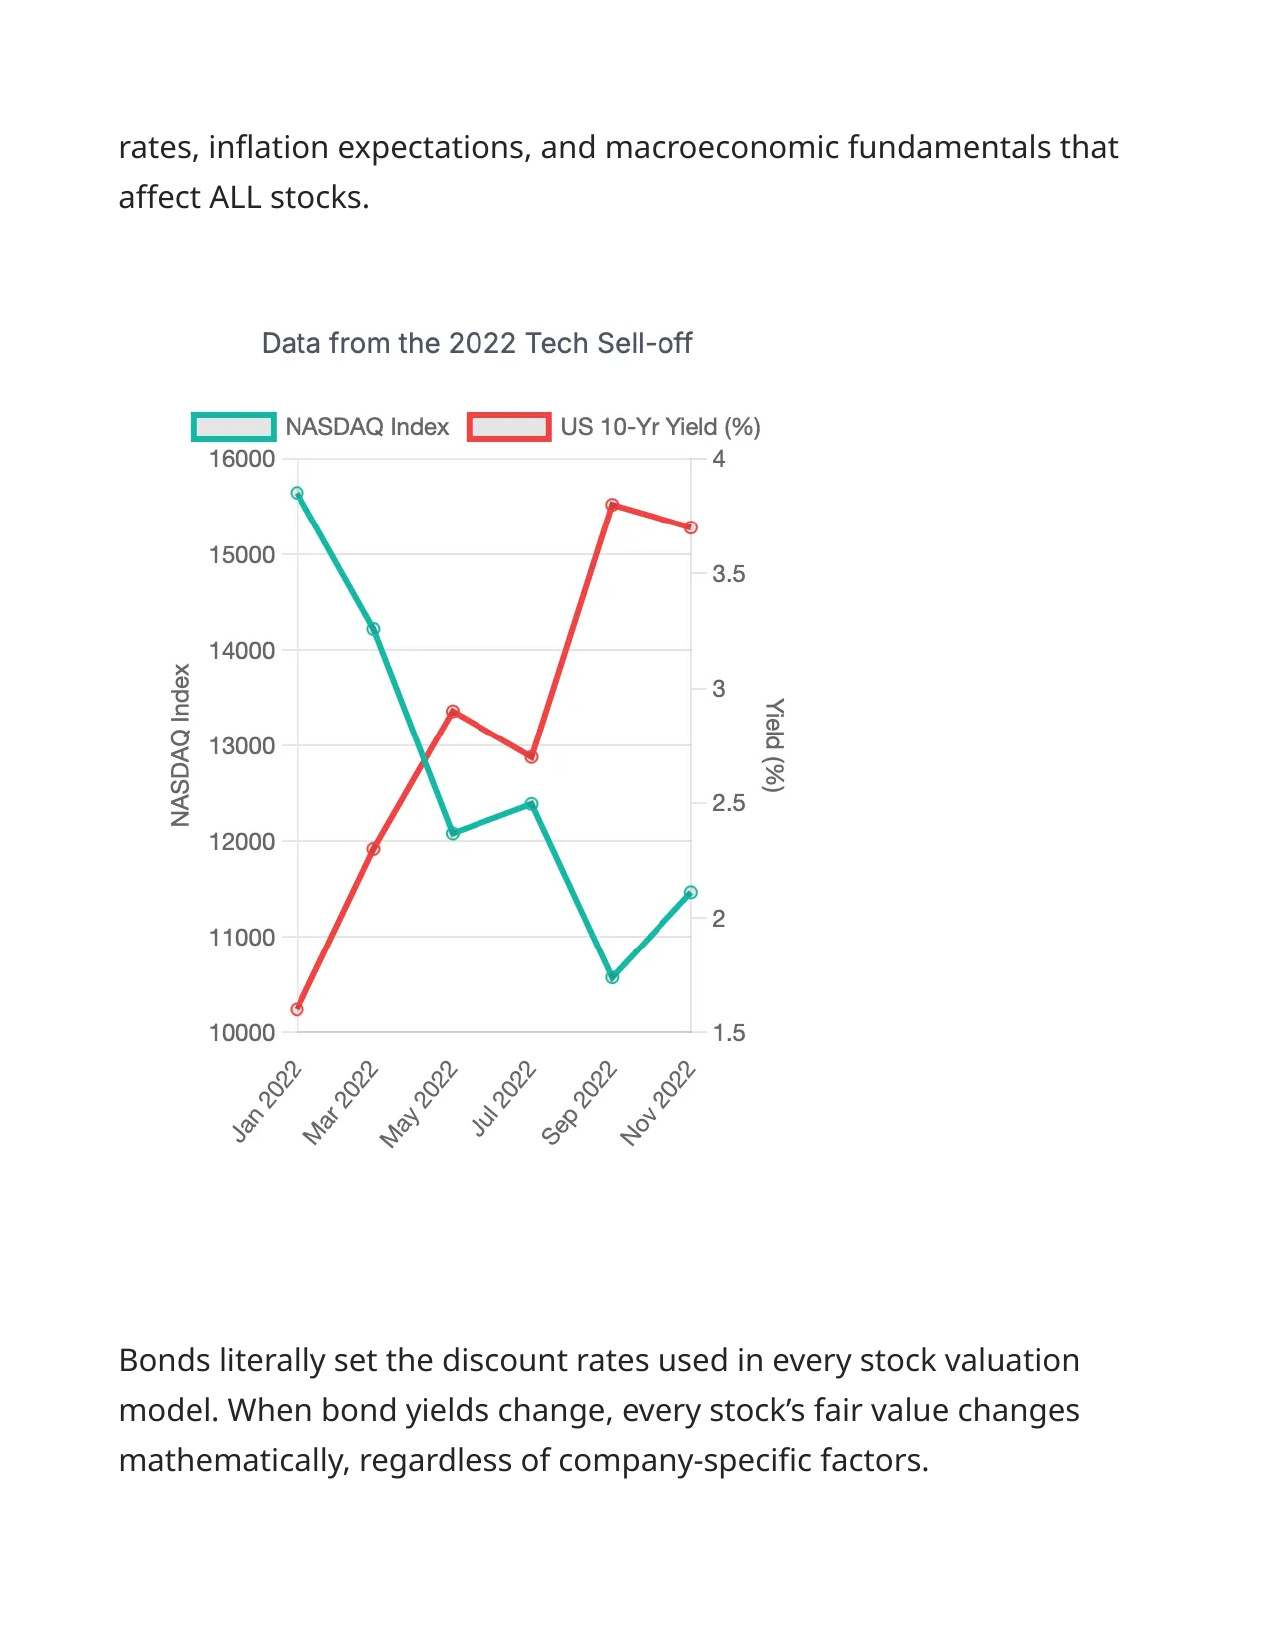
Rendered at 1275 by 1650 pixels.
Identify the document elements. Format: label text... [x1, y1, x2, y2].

text Bonds literally set the discount rates used in every stock valuation model. When bond yields change, every stock’s fair value changes mathematically, regardless of company-specific factors. [118, 1331, 1157, 1481]
text rates, inflation expectations, and macroeconomic fundamentals that affect ALL stocks. [118, 118, 1157, 218]
picture [118, 311, 840, 1161]
